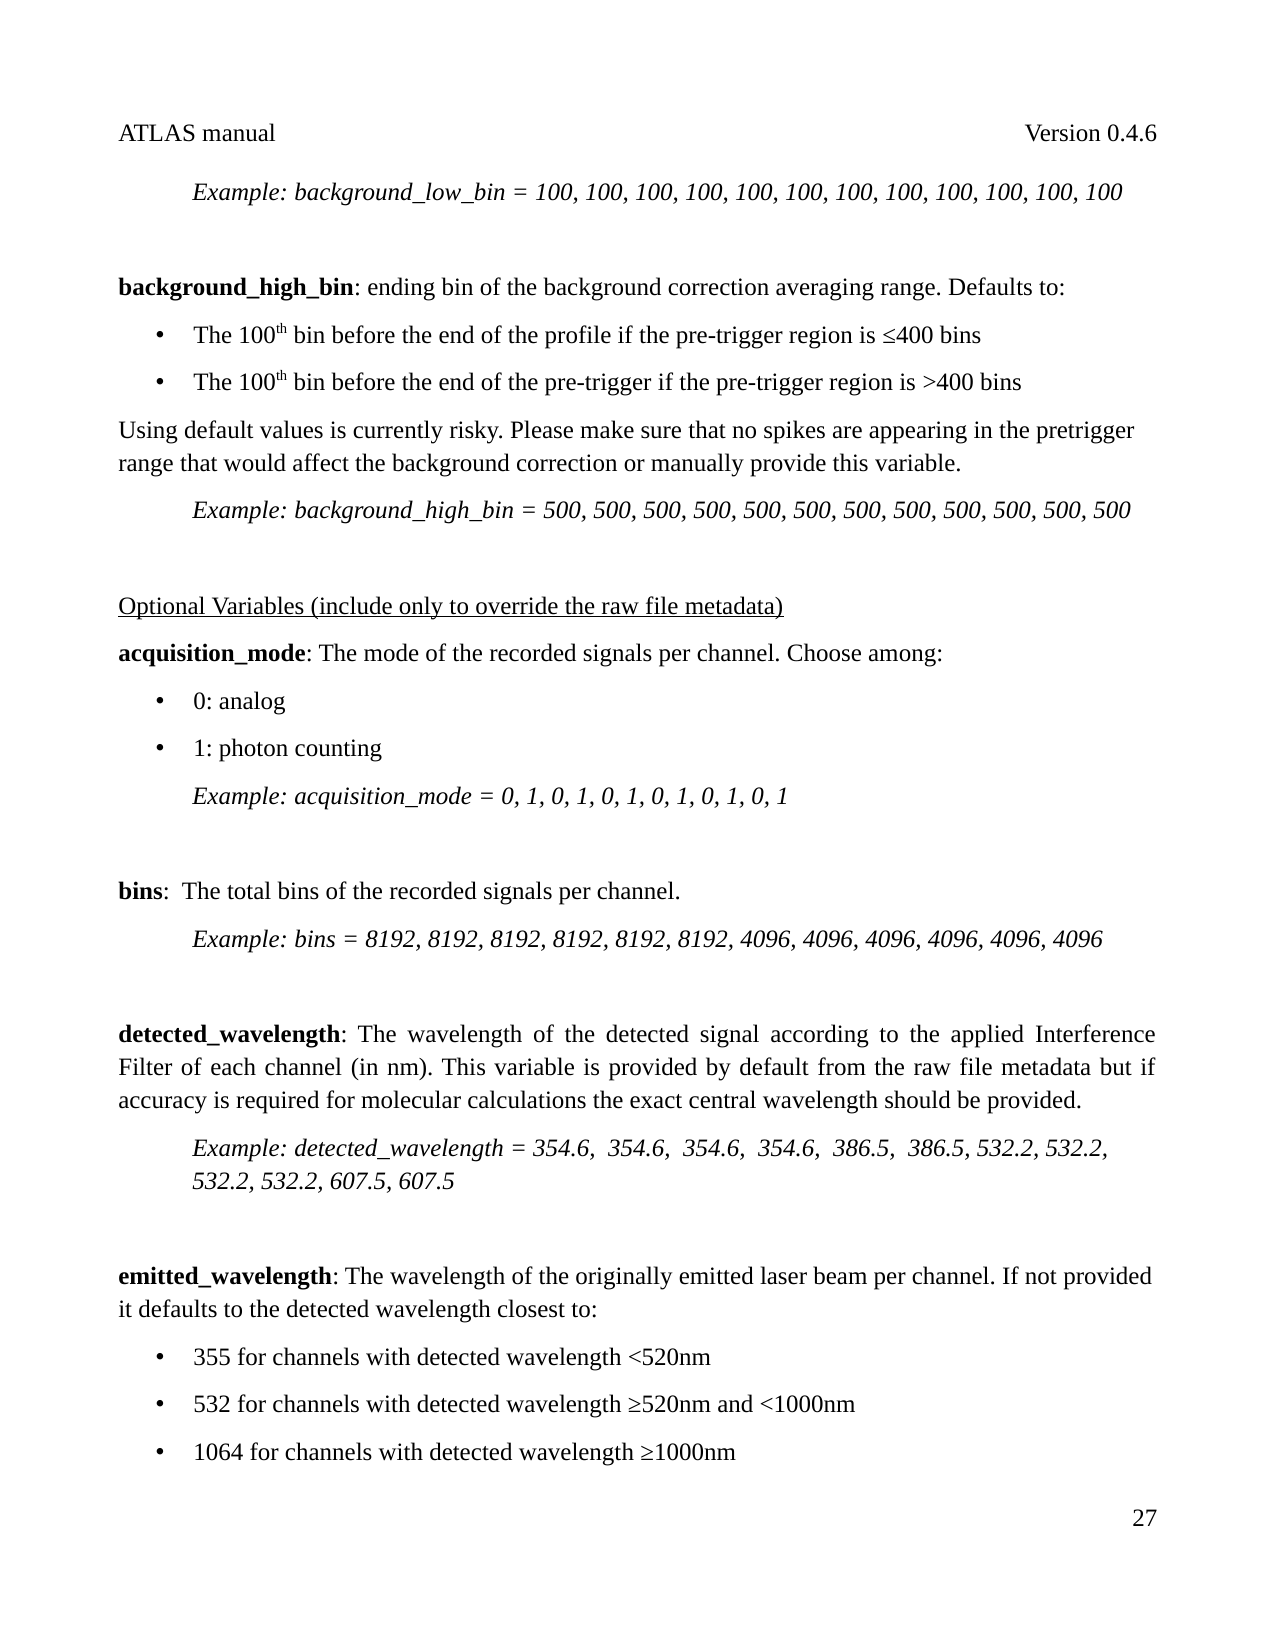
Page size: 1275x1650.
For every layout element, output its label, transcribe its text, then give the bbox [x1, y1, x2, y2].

text background_high_bin: ending bin of the background correction averaging range. Defaults to: [118, 272, 1157, 301]
text Using default values is currently risky. Please make sure that no spikes are appearing in the pretrigger range that would affect the background correction or manually provide this variable. [118, 415, 1157, 477]
list 1: photon counting [156, 733, 1157, 762]
text acquisition_mode: The mode of the recorded signals per channel. Choose among: [118, 638, 1157, 667]
list 532 for channels with detected wavelength ≥520nm and <1000nm [156, 1389, 1157, 1418]
text bins: The total bins of the recorded signals per channel. [118, 876, 1157, 905]
text Example: background_high_bin = 500, 500, 500, 500, 500, 500, 500, 500, 500, 500, 500, 500 [118, 496, 1157, 524]
list The 100th bin before the end of the profile if the pre-trigger region is ≤400 bins [156, 320, 1157, 348]
list 0: analog [156, 686, 1157, 715]
text Example: acquisition_mode = 0, 1, 0, 1, 0, 1, 0, 1, 0, 1, 0, 1 [118, 781, 1157, 810]
text Example: bins = 8192, 8192, 8192, 8192, 8192, 8192, 4096, 4096, 4096, 4096, 4096, 4096 [118, 924, 1157, 953]
text Optional Variables (include only to override the raw file metadata) [118, 591, 1157, 619]
text detected_wavelength: The wavelength of the detected signal according to the applied Interference Filter of each channel (in nm). This variable is provided by default from the raw file metadata but if accuracy is required for molecular calculations the exact central wavelength should be provided. [118, 1019, 1157, 1114]
text Example: background_low_bin = 100, 100, 100, 100, 100, 100, 100, 100, 100, 100, 100, 100 [118, 177, 1157, 206]
text emitted_wavelength: The wavelength of the originally emitted laser beam per channel. If not provided it defaults to the detected wavelength closest to: [118, 1261, 1157, 1323]
list 355 for channels with detected wavelength <520nm [156, 1342, 1157, 1370]
list The 100th bin before the end of the pre-trigger if the pre-trigger region is >400 bins [156, 367, 1157, 396]
list 1064 for channels with detected wavelength ≥1000nm [156, 1437, 1157, 1466]
text Example: detected_wavelength = 354.6, 354.6, 354.6, 354.6, 386.5, 386.5, 532.2, 532.2, 532.2, 532.2, 607.5, 607.5 [118, 1133, 1157, 1194]
